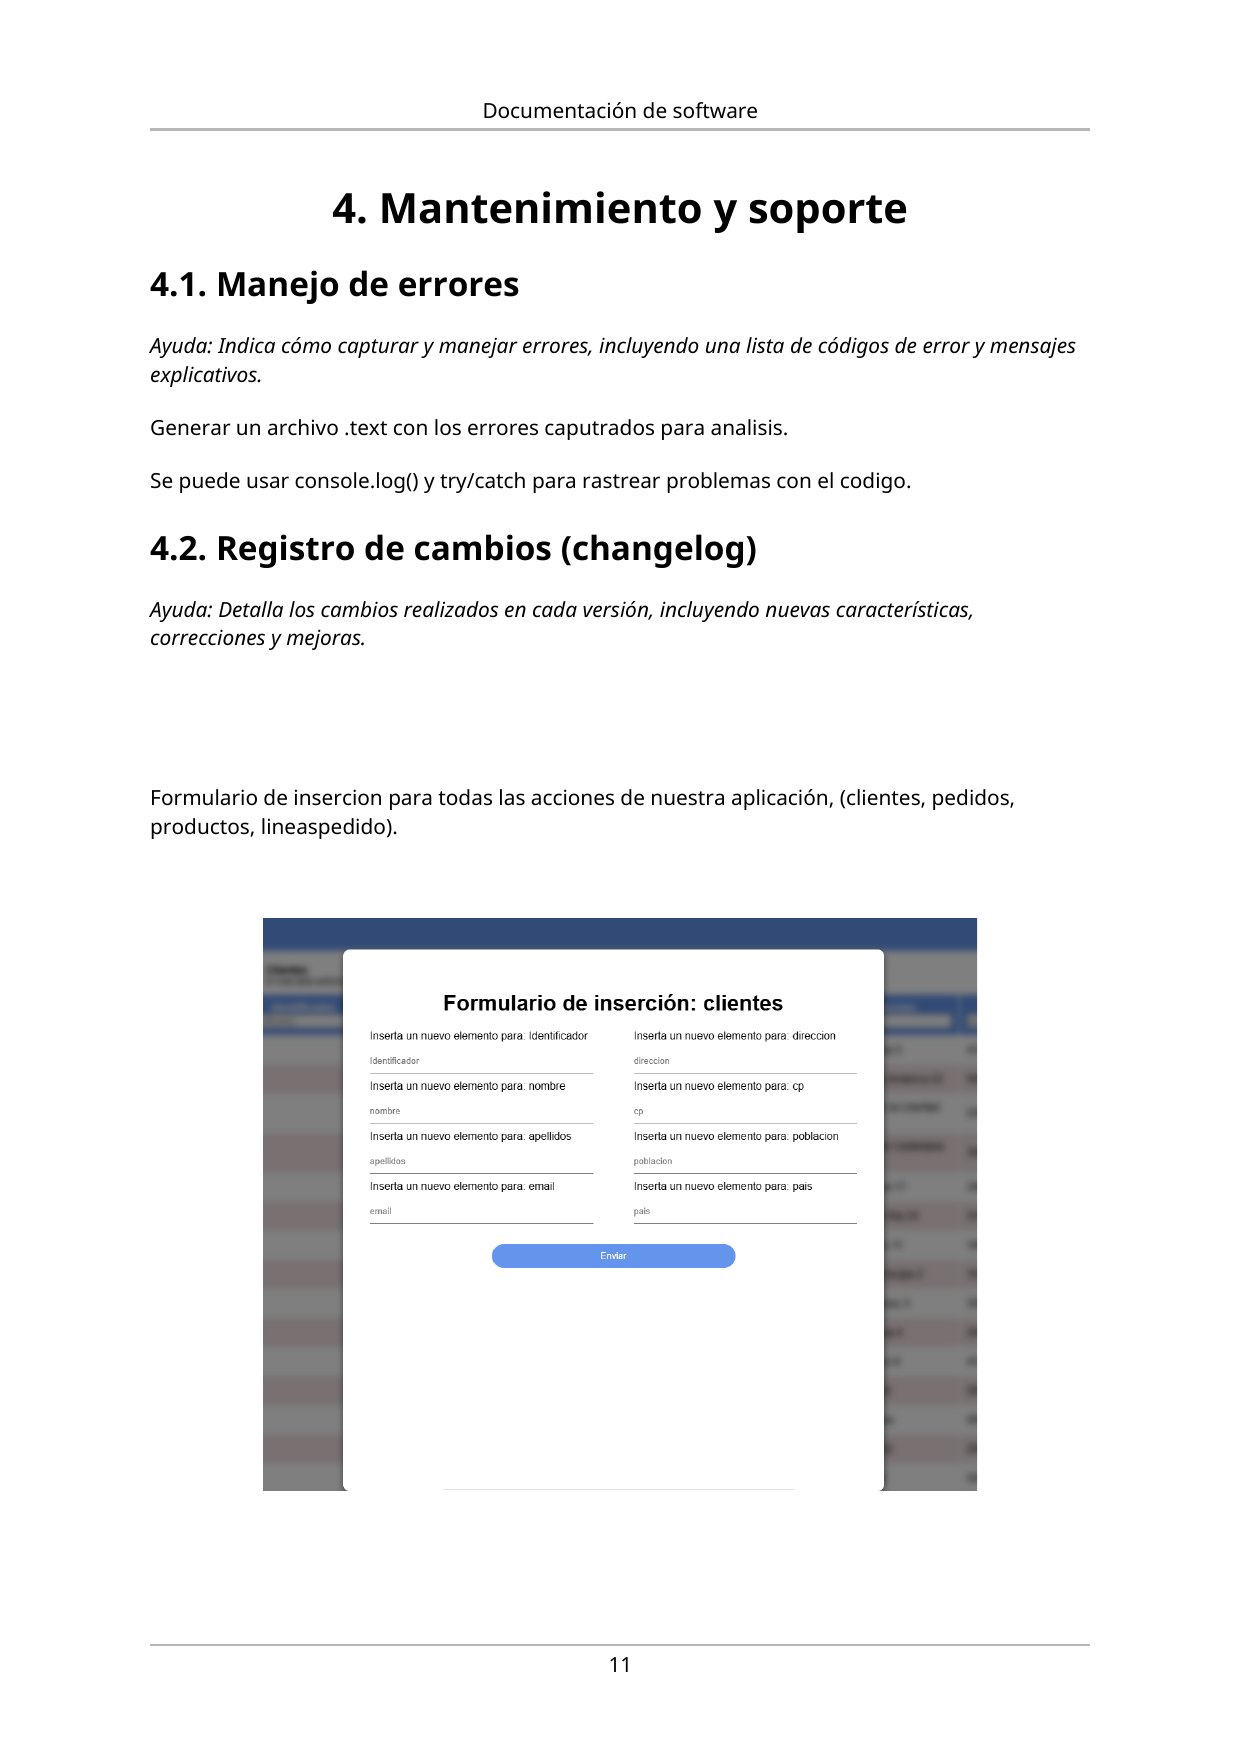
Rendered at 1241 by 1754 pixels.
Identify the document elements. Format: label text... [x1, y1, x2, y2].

text Se puede usar console.log() y try/catch para rastrear problemas con el codigo. [150, 467, 1090, 495]
text Ayuda: Detalla los cambios realizados en cada versión, incluyendo nuevas características, correcciones y mejoras. [150, 595, 1090, 652]
text Generar un archivo .text con los errores caputrados para analisis. [150, 413, 1090, 442]
subtitle 4.2. Registro de cambios (changelog) [150, 524, 1090, 570]
text Formulario de insercion para todas las acciones de nuestra aplicación, (clientes, pedidos, productos, lineaspedido). [150, 783, 1090, 840]
subtitle 4.1. Manejo de errores [150, 261, 1090, 306]
text Ayuda: Indica cómo capturar y manejar errores, incluyendo una lista de códigos de error y mensajes explicativos. [150, 331, 1090, 388]
picture [263, 918, 978, 1491]
subtitle 4. Mantenimiento y soporte [150, 179, 1090, 236]
